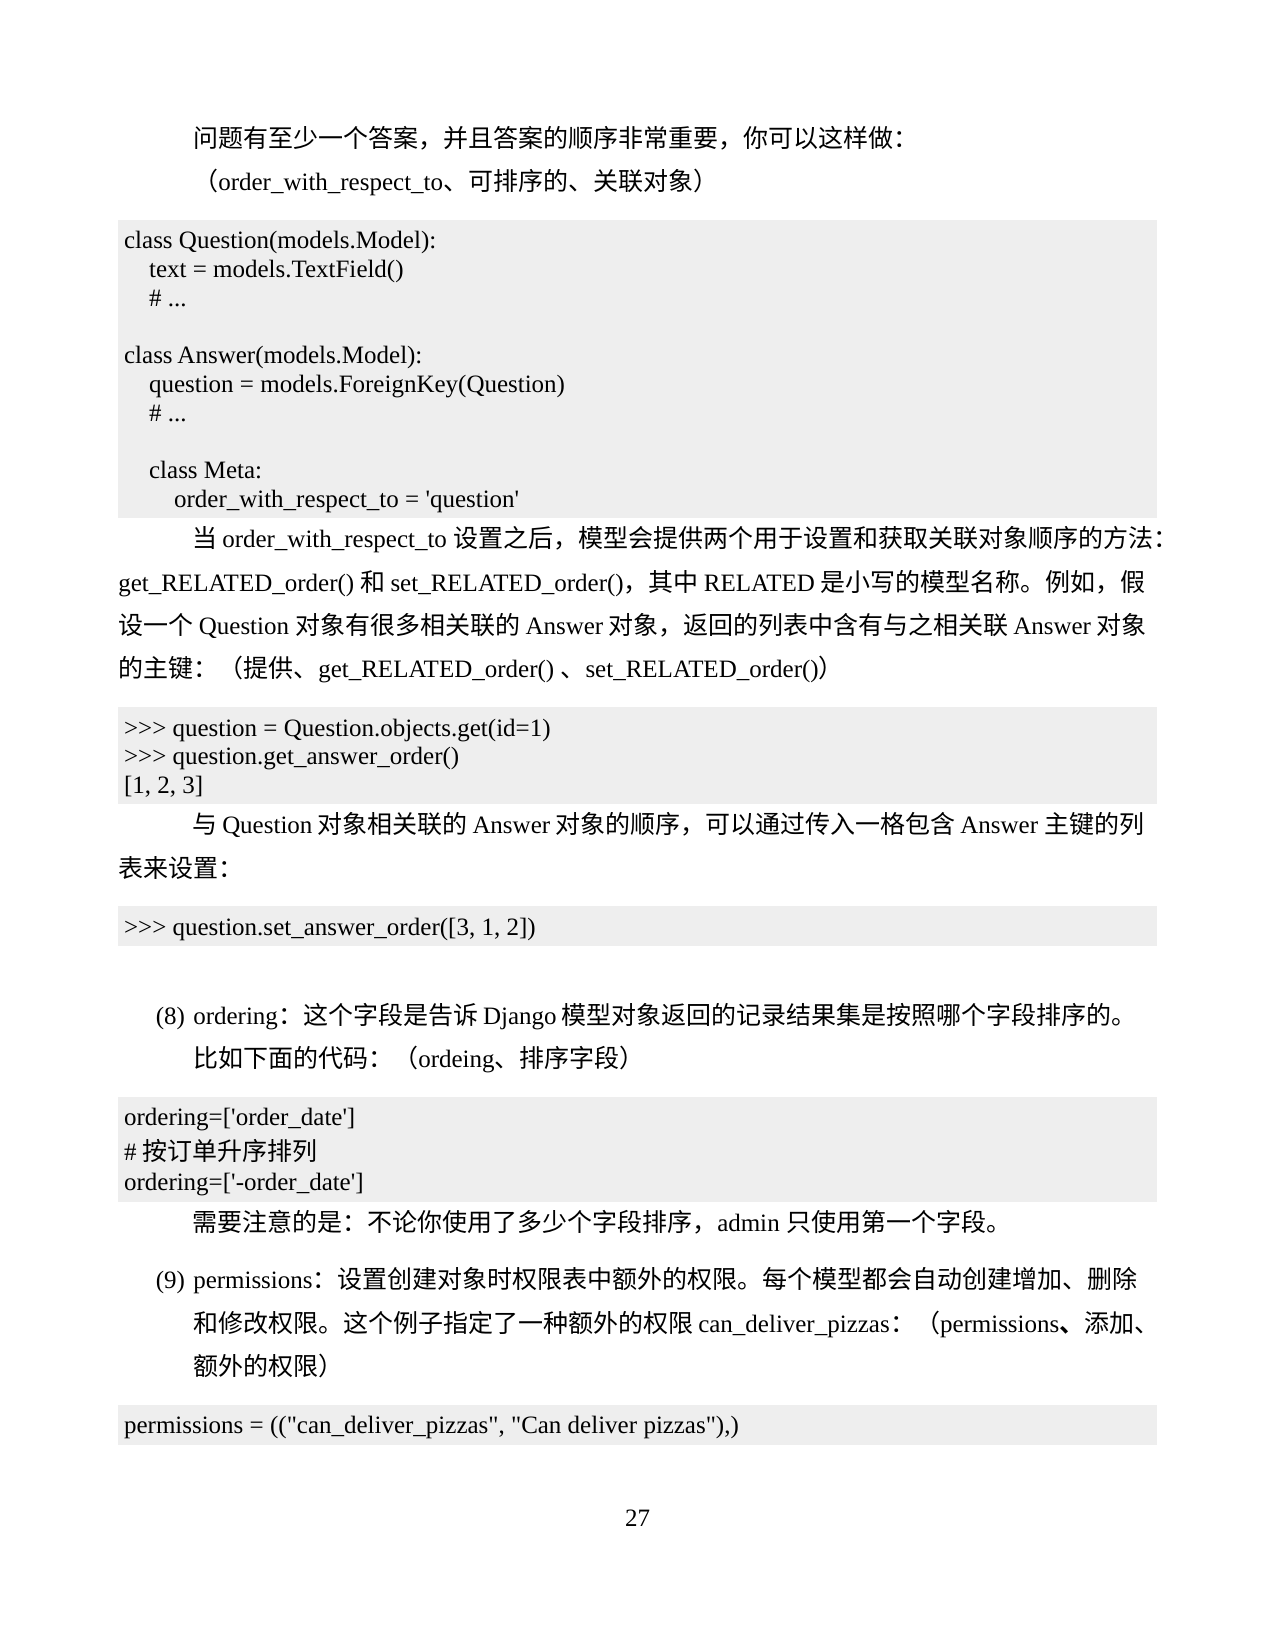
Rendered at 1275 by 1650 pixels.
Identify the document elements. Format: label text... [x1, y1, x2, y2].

text 当order_with_respect_to 设置之后，模型会提供两个用于设置和获取关联对象顺序的方法：get_RELATED_order() 和set_RELATED_order()，其中RELATED是小写的模型名称。例如，假设一个 Question 对象有很多相关联的Answer对象，返回的列表中含有与之相关联Answer对象的主键：（提供、get_RELATED_order() 、set_RELATED_order()） [118, 518, 1157, 685]
table_header >>> question.set_answer_order([3, 1, 2]) [118, 906, 1157, 946]
text 与Question对象相关联的Answer对象的顺序，可以通过传入一格包含Answer 主键的列表来设置： [118, 804, 1157, 884]
table_header class Question(models.Model): text = models.TextField() # ... class Answer(models.Model): question = models.ForeignKey(Question) # ... class Meta: order_with_respect_to = 'question' [118, 220, 1157, 518]
list 问题有至少一个答案，并且答案的顺序非常重要，你可以这样做：（order_with_respect_to、可排序的、关联对象） [156, 118, 1157, 198]
list ordering：这个字段是告诉Django模型对象返回的记录结果集是按照哪个字段排序的。比如下面的代码：（ordeing、排序字段） [156, 995, 1157, 1075]
table_header >>> question = Question.objects.get(id=1) >>> question.get_answer_order() [1, 2, 3] [118, 707, 1157, 804]
text 需要注意的是：不论你使用了多少个字段排序，admin 只使用第一个字段。 [118, 1202, 1157, 1238]
table_header permissions = (("can_deliver_pizzas", "Can deliver pizzas"),) [118, 1405, 1157, 1445]
list permissions：设置创建对象时权限表中额外的权限。每个模型都会自动创建增加、删除和修改权限。这个例子指定了一种额外的权限can_deliver_pizzas：（permissions、添加、额外的权限） [156, 1260, 1157, 1383]
table_header ordering=['order_date'] # 按订单升序排列 ordering=['-order_date'] [118, 1097, 1157, 1202]
